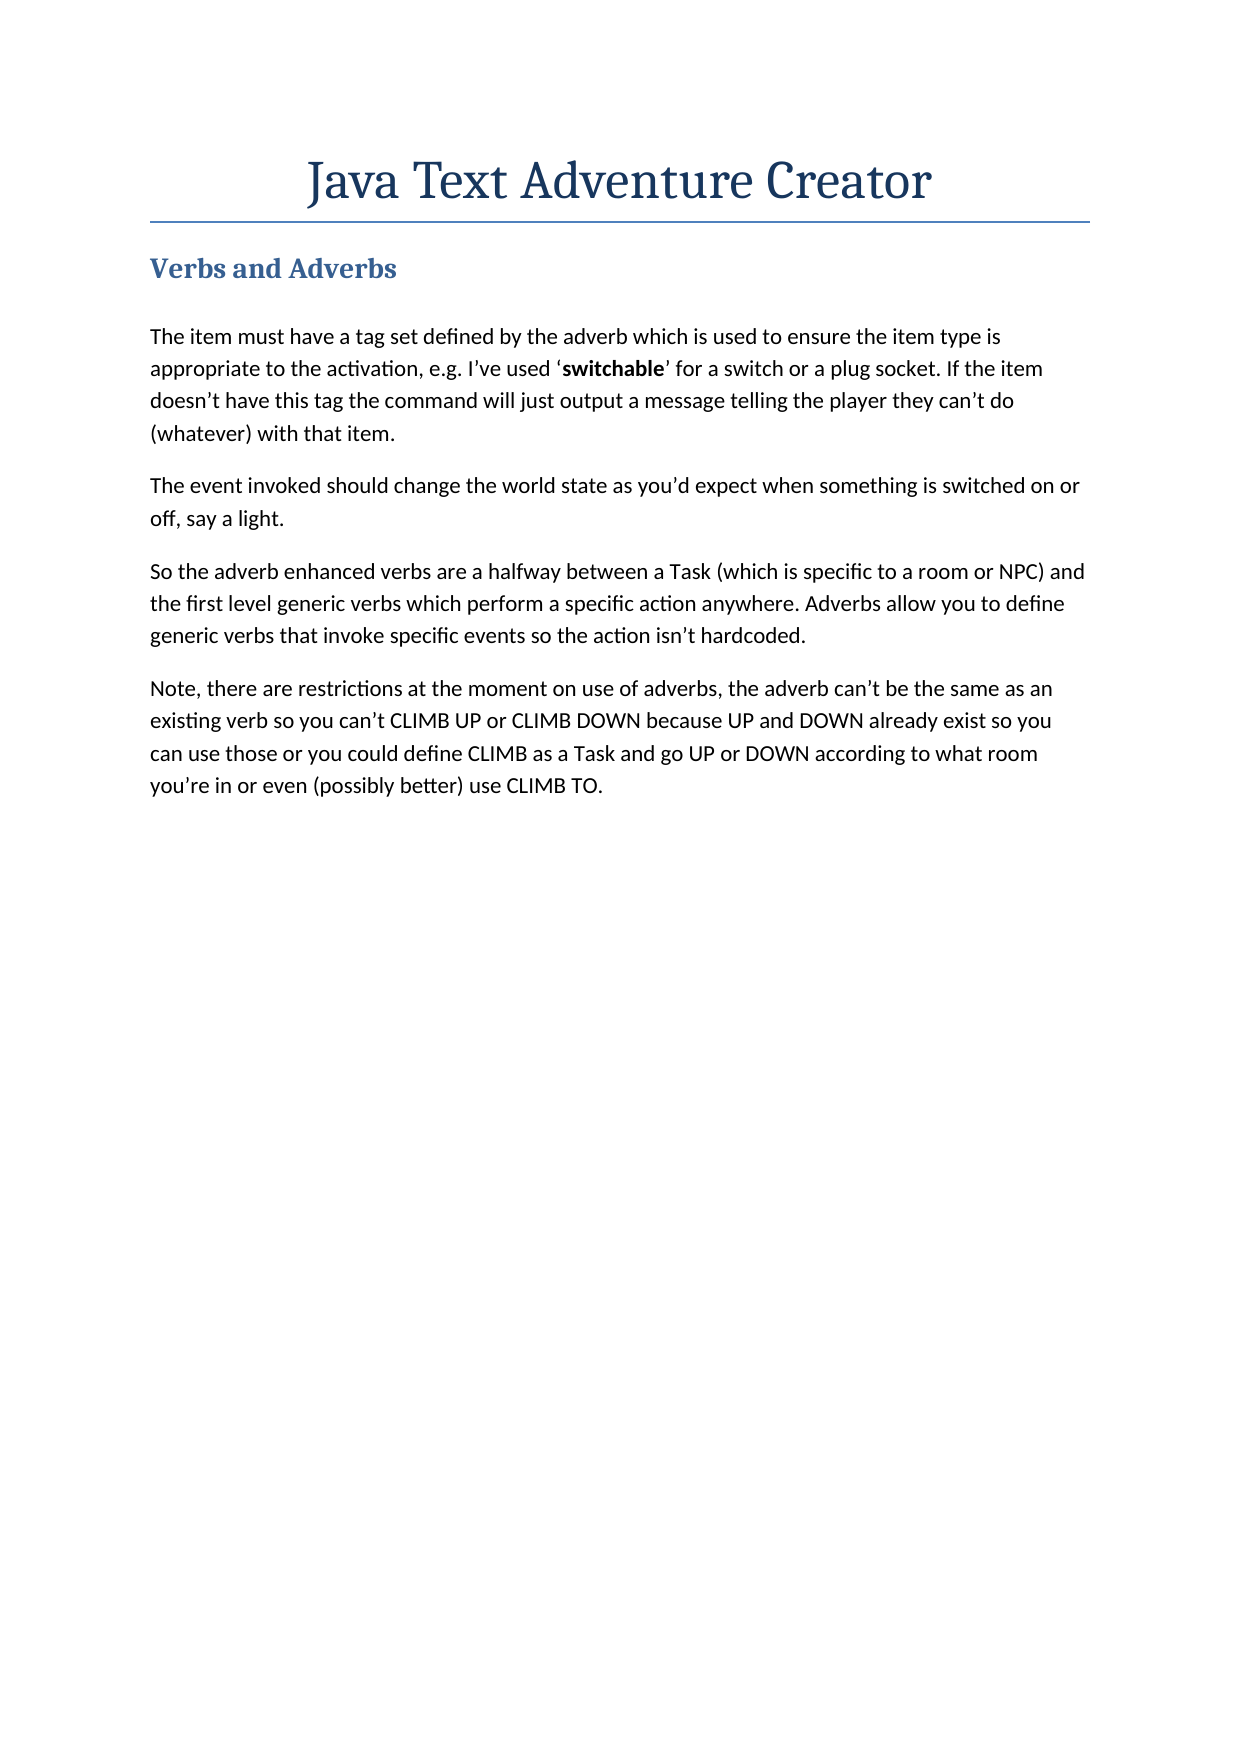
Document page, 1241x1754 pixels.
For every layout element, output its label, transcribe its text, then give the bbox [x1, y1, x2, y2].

text Note, there are restrictions at the moment on use of adverbs, the adverb can’t be the same as an existing verb so you can’t CLIMB UP or CLIMB DOWN because UP and DOWN already exist so you can use those or you could define CLIMB as a Task and go UP or DOWN according to what room you’re in or even (possibly better) use CLIMB TO. [150, 674, 1090, 799]
text The event invoked should change the world state as you’d expect when something is switched on or off, say a light. [150, 472, 1090, 532]
text The item must have a tag set defined by the adverb which is used to ensure the item type is appropriate to the activation, e.g. I’ve used ‘switchable’ for a switch or a plug socket. If the item doesn’t have this tag the command will just output a message telling the player they can’t do (whatever) with that item. [150, 252, 1090, 447]
subtitle Verbs and Adverbs [150, 252, 397, 286]
text So the adverb enhanced verbs are a halfway between a Task (which is specific to a room or NPC) and the first level generic verbs which perform a specific action anywhere. Adverbs allow you to define generic verbs that invoke specific events so the action isn’t hardcoded. [150, 557, 1090, 649]
